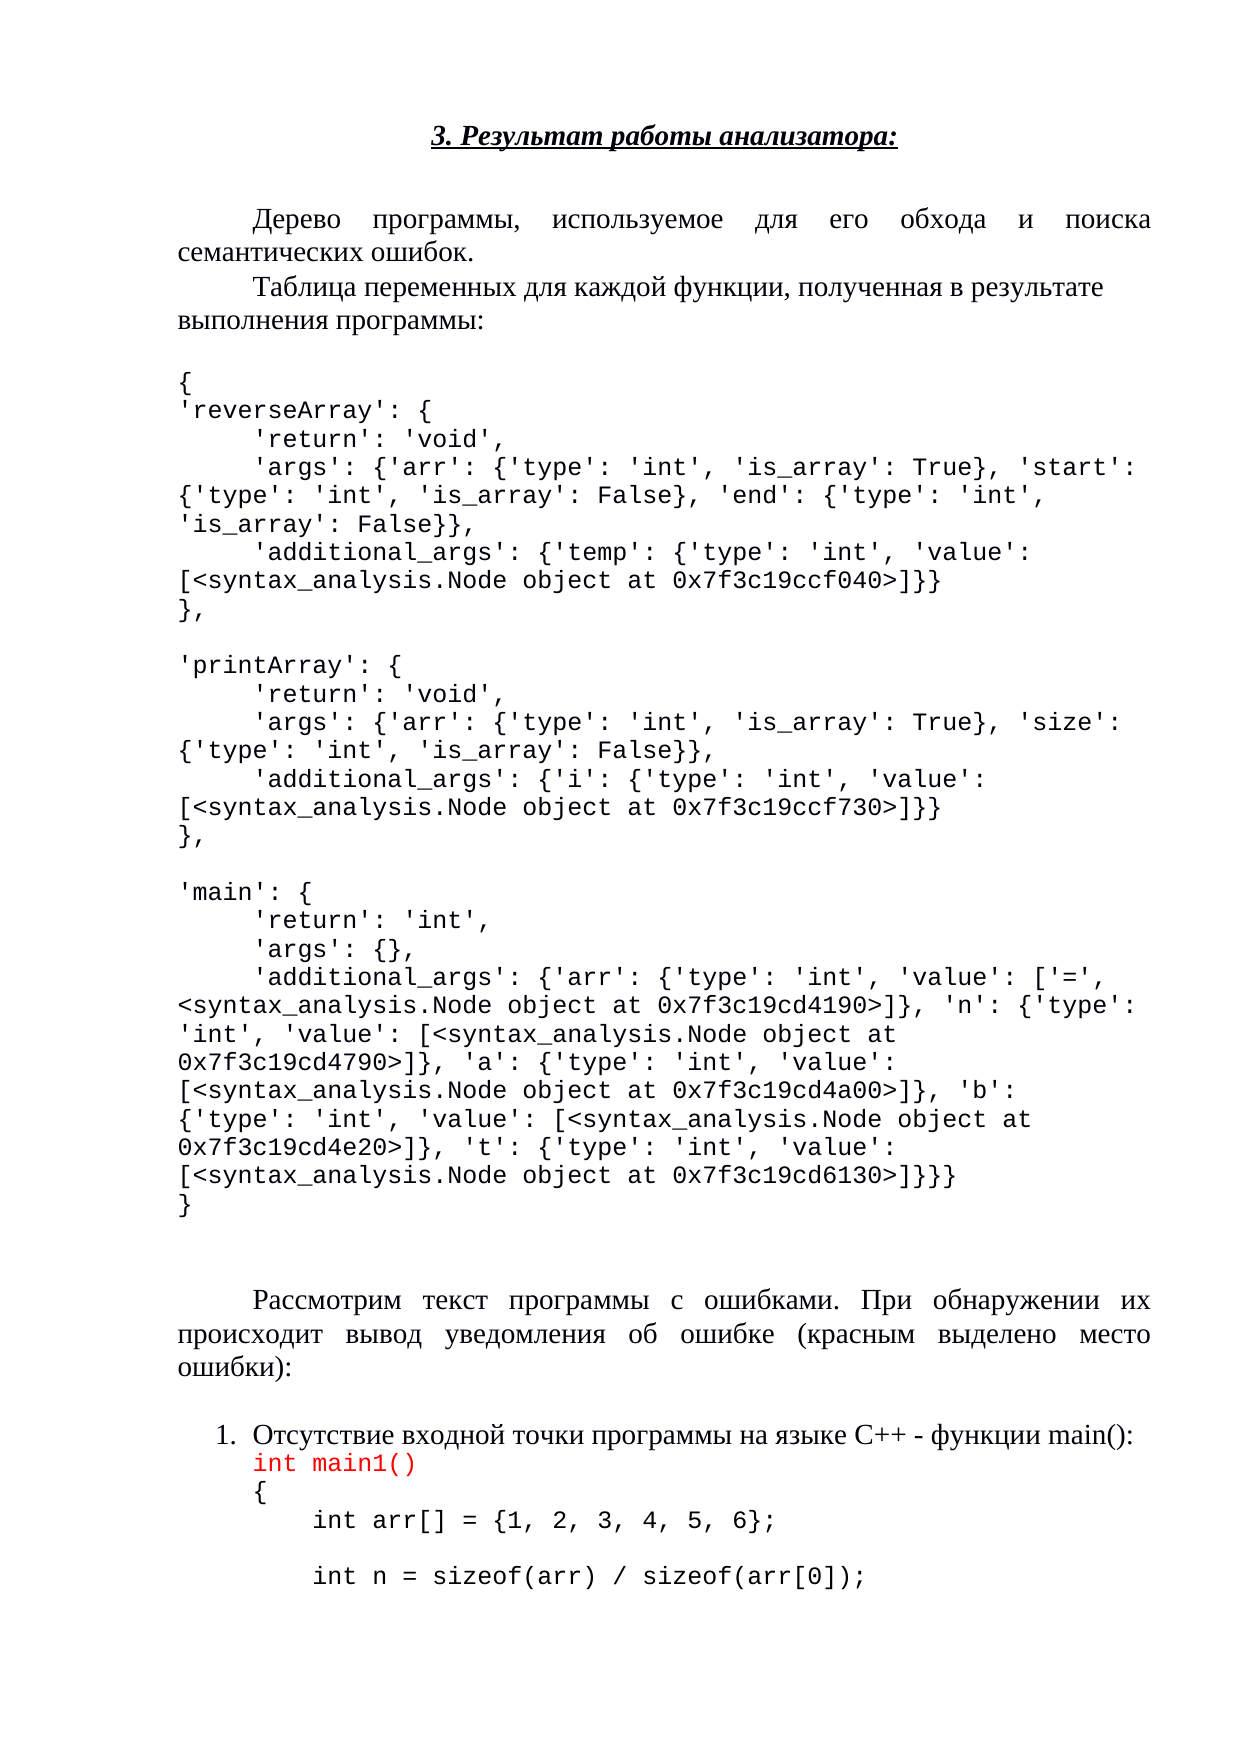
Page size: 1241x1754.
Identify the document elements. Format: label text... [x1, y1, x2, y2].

text 'args': {'arr': {'type': 'int', 'is_array': True}, 'size': {'type': 'int', 'is_array': False}}, [177, 709, 1152, 766]
list int main1() { int arr[] = {1, 2, 3, 4, 5, 6}; int n = sizeof(arr) / sizeof(arr[0]); [215, 1451, 1152, 1621]
text Таблица переменных для каждой функции, полученная в результате выполнения программы: [177, 269, 1152, 336]
text 'additional_args': {'arr': {'type': 'int', 'value': ['=', <syntax_analysis.Node object at 0x7f3c19cd4190>]}, 'n': {'type': 'int', 'value': [<syntax_analysis.Node object at 0x7f3c19cd4790>]}, 'a': {'type': 'int', 'value': [<syntax_analysis.Node object at 0x7f3c19cd4a00>]}, 'b': {'type': 'int', 'value': [<syntax_analysis.Node object at 0x7f3c19cd4e20>]}, 't': {'type': 'int', 'value': [<syntax_analysis.Node object at 0x7f3c19cd6130>]}}} [177, 964, 1152, 1191]
text Рассмотрим текст программы с ошибками. При обнаружении их происходит вывод уведомления об ошибке (красным выделено место ошибки): [177, 1282, 1152, 1383]
text }, [177, 823, 1152, 851]
text { [177, 369, 1152, 398]
text 'return': 'void', [177, 426, 1152, 454]
list Отсутствие входной точки программы на языке C++ - функции main(): [215, 1417, 1152, 1451]
text 'additional_args': {'i': {'type': 'int', 'value': [<syntax_analysis.Node object at 0x7f3c19ccf730>]}} [177, 766, 1152, 823]
text 'printArray': { [177, 653, 1152, 681]
list 3. Результат работы анализатора: [177, 118, 1152, 152]
text 'args': {'arr': {'type': 'int', 'is_array': True}, 'start': {'type': 'int', 'is_array': False}, 'end': {'type': 'int', 'is_array': False}}, [177, 454, 1152, 539]
text } [177, 1191, 1152, 1219]
text }, [177, 596, 1152, 624]
text 'return': 'void', [177, 681, 1152, 709]
text 'additional_args': {'temp': {'type': 'int', 'value': [<syntax_analysis.Node object at 0x7f3c19ccf040>]}} [177, 539, 1152, 596]
text 'return': 'int', [177, 908, 1152, 936]
text 'args': {}, [177, 936, 1152, 964]
text Дерево программы, используемое для его обхода и поиска семантических ошибок. [177, 201, 1152, 269]
text 'main': { [177, 879, 1152, 908]
text 'reverseArray': { [177, 398, 1152, 426]
